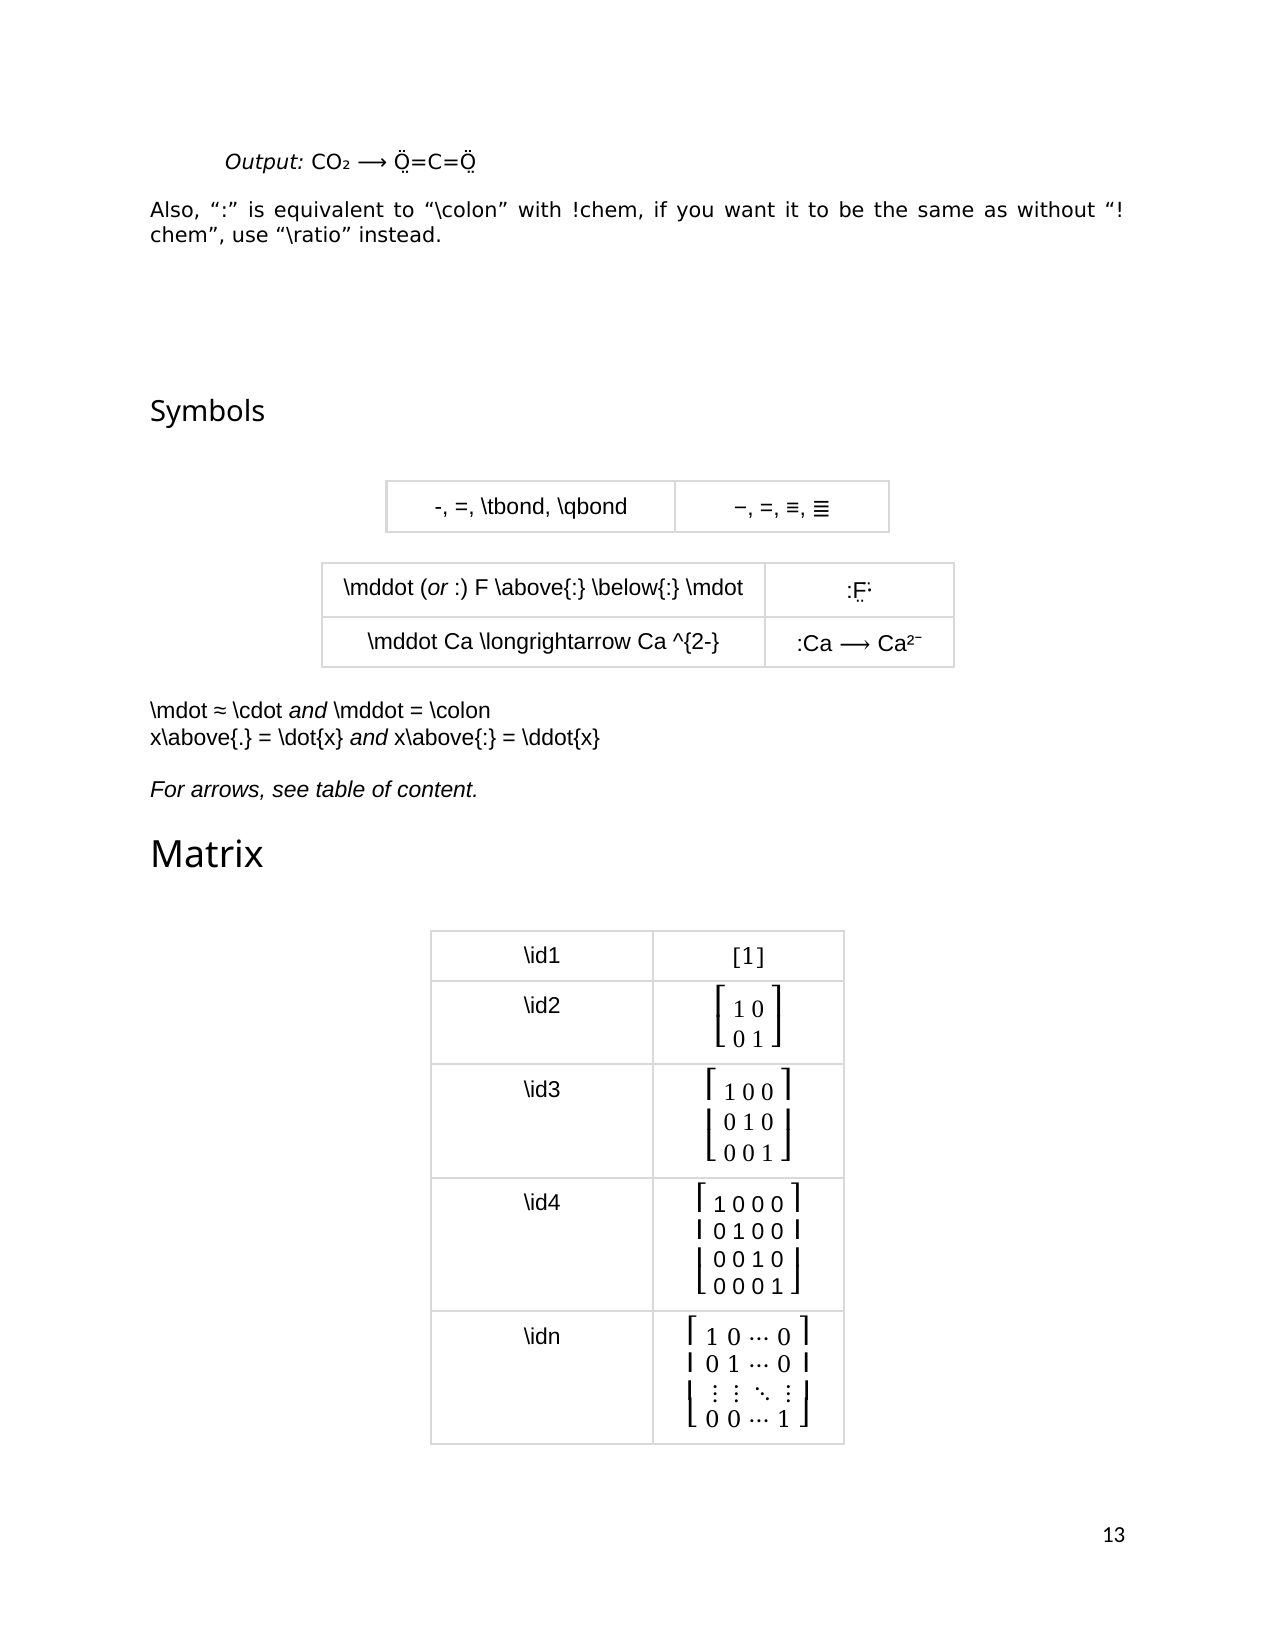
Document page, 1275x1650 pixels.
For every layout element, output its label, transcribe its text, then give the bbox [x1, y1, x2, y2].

table_header \id1 [432, 932, 652, 980]
table_cell \id2 [432, 982, 652, 1063]
text \mdot ≈ \cdot and \mddot = \colon [150, 697, 1125, 723]
text Also, “:” is equivalent to “\colon” with !chem, if you want it to be the same as without “!chem”, use “\ratio” instead. [150, 198, 1125, 247]
table_header -, =, \tbond, \qbond [388, 482, 674, 531]
table_cell ⎡ 1 0 0 ⎤ ⎢ 0 1 0 ⎥ ⎣ 0 0 1 ⎦ [654, 1065, 843, 1177]
table_cell :Ca ⟶ Ca²⁻ [766, 618, 953, 666]
text Output: CO₂ ⟶ Ö̤=C=Ö̤ [150, 150, 1125, 174]
table_header \mddot (or :) F \above{:} \below{:} \mdot [323, 564, 764, 616]
table_header [1] [654, 932, 843, 980]
text For arrows, see table of content. [150, 776, 1125, 802]
subtitle Symbols [150, 391, 1125, 430]
table_cell \id3 [432, 1065, 652, 1177]
table_cell \mddot Ca \longrightarrow Ca ^{2-} [323, 618, 764, 666]
table_cell ⎡ 1 0 0 0 ⎤ ⎢ 0 1 0 0 ⎥ ⎢ 0 0 1 0 ⎥ ⎣ 0 0 0 1 ⎦ [654, 1179, 843, 1310]
table_header :F̤̈⸱ [766, 564, 953, 616]
subtitle Matrix [150, 827, 1125, 878]
table_header −, =, ≡, ≣ [676, 482, 888, 531]
table_cell ⎡ 1 0 ⋯ 0 ⎤ ⎢ 0 1 ⋯ 0 ⎥ ⎢ ⋮ ⋮ ⋱ ⋮ ⎥ ⎣ 0 0 ⋯ 1 ⎦ [654, 1312, 843, 1443]
table_cell \id4 [432, 1179, 652, 1310]
table_cell \idn [432, 1312, 652, 1443]
text x\above{.} = \dot{x} and x\above{:} = \ddot{x} [150, 723, 1125, 750]
table_cell ⎡ 1 0 ⎤ ⎣ 0 1 ⎦ [654, 982, 843, 1063]
